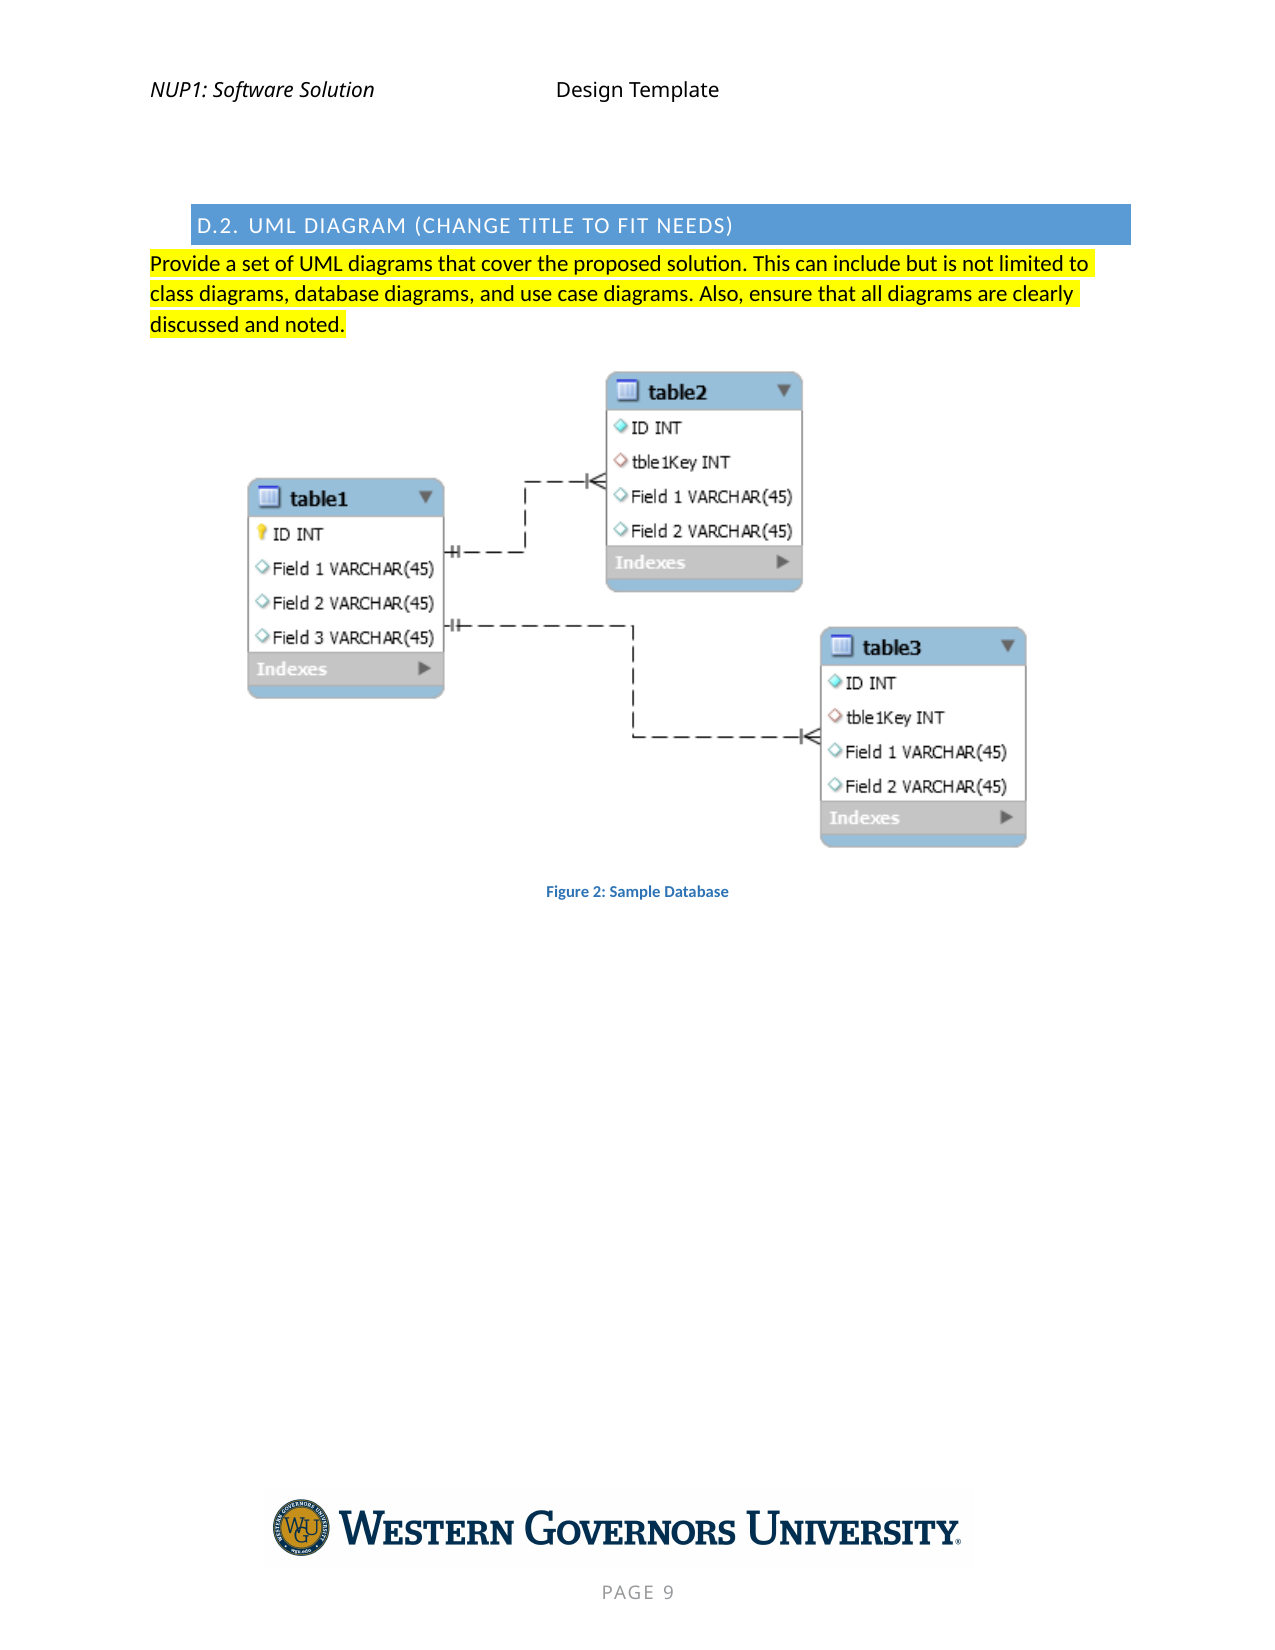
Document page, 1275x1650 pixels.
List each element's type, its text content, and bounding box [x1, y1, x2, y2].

text Provide a set of UML diagrams that cover the proposed solution. This can include but is not limited to class diagrams, database diagrams, and use case diagrams. Also, ensure that all diagrams are clearly discussed and noted. [150, 249, 1125, 338]
picture [263, 1488, 974, 1567]
subtitle UML Diagram (Change title to fit needs) [197, 211, 1125, 239]
picture [232, 356, 1041, 862]
text Figure 2: Sample Database [150, 882, 1125, 902]
